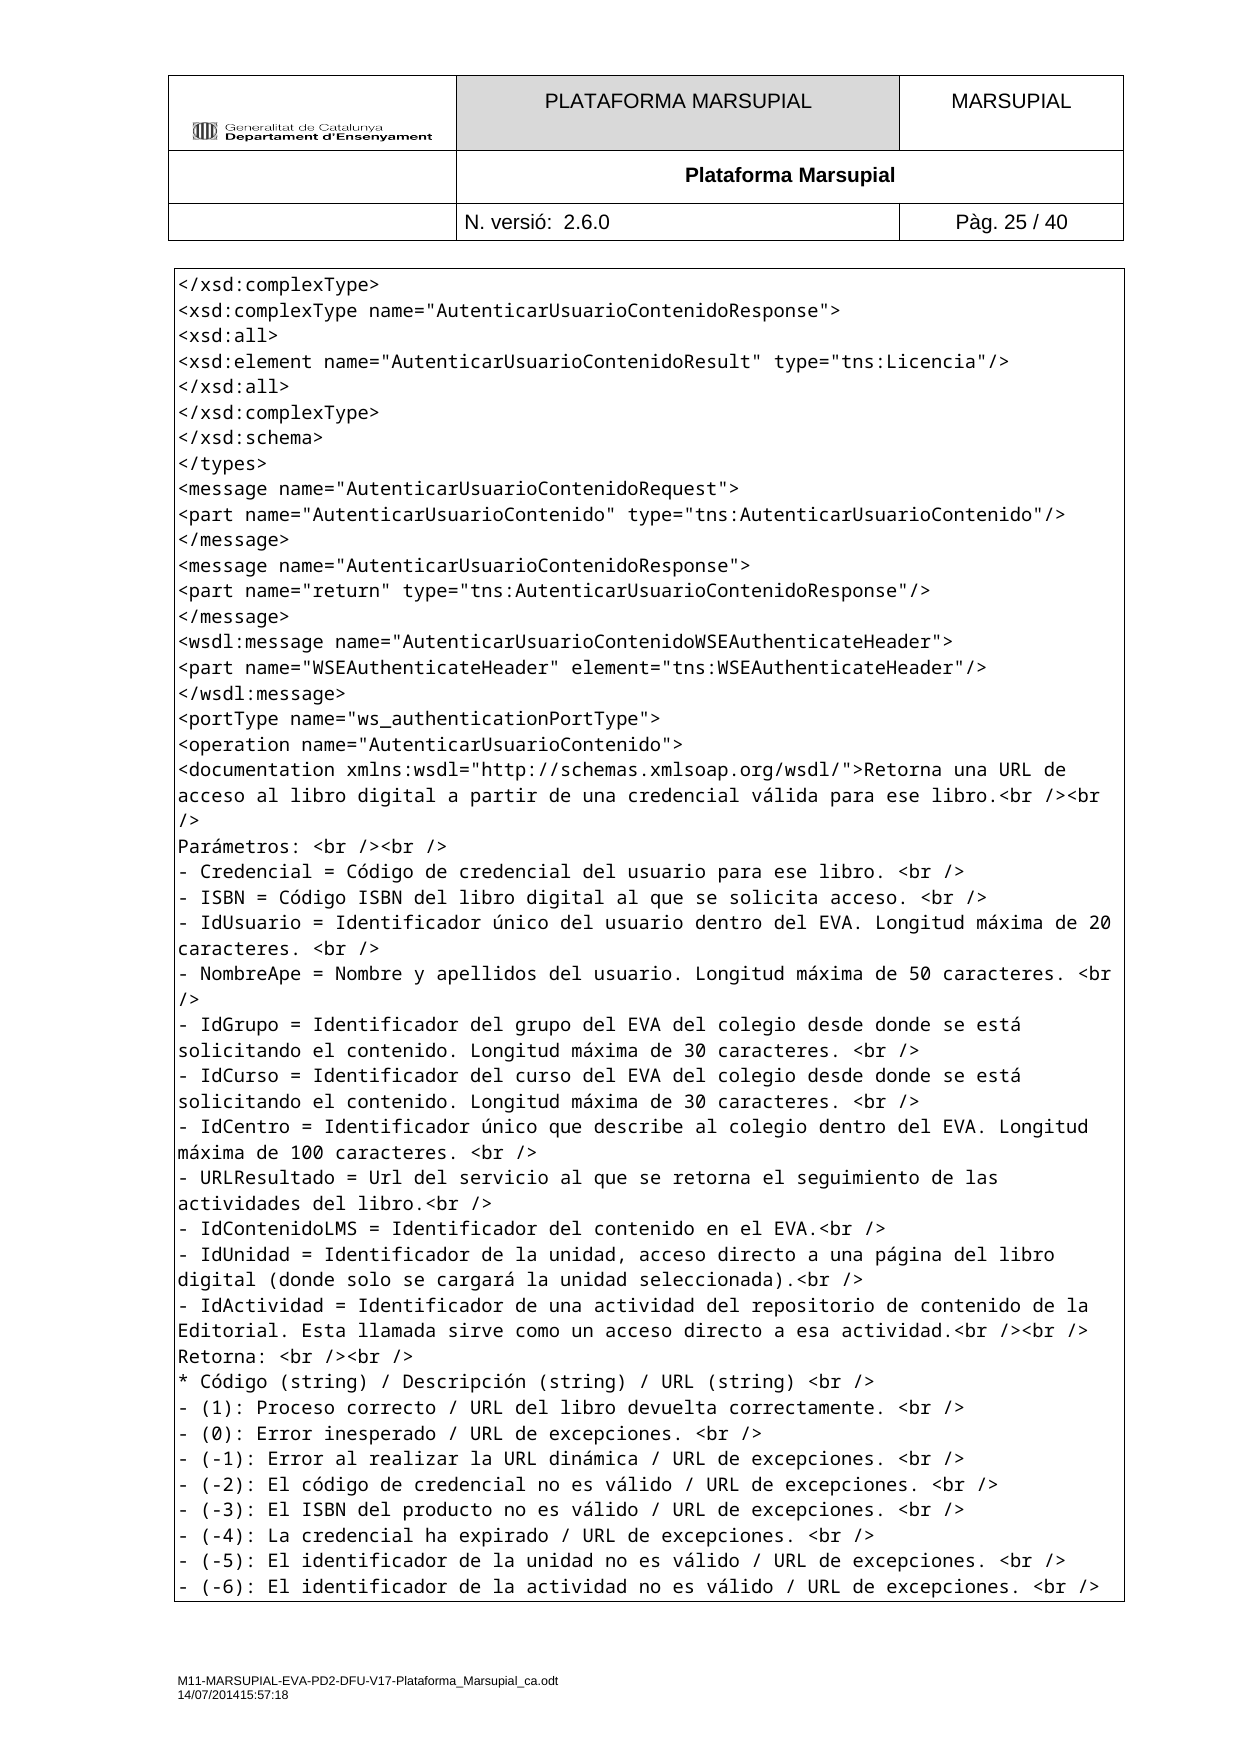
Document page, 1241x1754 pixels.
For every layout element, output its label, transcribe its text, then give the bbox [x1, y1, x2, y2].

text - IdCurso = Identificador del curso del EVA del colegio desde donde se está solicitando el contenido. Longitud máxima de 30 caracteres. <br /> [177, 1063, 1122, 1114]
text <xsd:all> [177, 322, 1122, 348]
text </types> [177, 450, 1122, 476]
text Parámetros: <br /><br /> [177, 833, 1122, 858]
text <xsd:complexType name="AutenticarUsuarioContenidoResponse"> [177, 297, 1122, 322]
text - (-1): Error al realizar la URL dinámica / URL de excepciones. <br /> [177, 1445, 1122, 1471]
text <message name="AutenticarUsuarioContenidoResponse"> [177, 552, 1122, 578]
text - Credencial = Código de credencial del usuario para ese libro. <br /> [177, 858, 1122, 884]
text </wsdl:message> [177, 680, 1122, 705]
text - (-5): El identificador de la unidad no es válido / URL de excepciones. <br /> [177, 1547, 1122, 1570]
text - (-3): El ISBN del producto no es válido / URL de excepciones. <br /> [177, 1496, 1122, 1522]
text <part name="AutenticarUsuarioContenido" type="tns:AutenticarUsuarioContenido"/> [177, 501, 1122, 527]
text <part name="return" type="tns:AutenticarUsuarioContenidoResponse"/> [177, 578, 1122, 603]
text - (-4): La credencial ha expirado / URL de excepciones. <br /> [177, 1522, 1122, 1547]
text - ISBN = Código ISBN del libro digital al que se solicita acceso. <br /> [177, 884, 1122, 909]
text - (1): Proceso correcto / URL del libro devuelta correctamente. <br /> [177, 1394, 1122, 1420]
text - URLResultado = Url del servicio al que se retorna el seguimiento de las actividades del libro.<br /> [177, 1165, 1122, 1216]
text <documentation xmlns:wsdl="http://schemas.xmlsoap.org/wsdl/">Retorna una URL de acceso al libro digital a partir de una credencial válida para ese libro.<br /><br /> [177, 756, 1122, 833]
text - (-2): El código de credencial no es válido / URL de excepciones. <br /> [177, 1471, 1122, 1496]
text - IdActividad = Identificador de una actividad del repositorio de contenido de la Editorial. Esta llamada sirve como un acceso directo a esa actividad.<br /><br /> [177, 1292, 1122, 1343]
text - (-6): El identificador de la actividad no es válido / URL de excepciones. <br /> [175, 1570, 1124, 1601]
text <part name="WSEAuthenticateHeader" element="tns:WSEAuthenticateHeader"/> [177, 654, 1122, 680]
text <message name="AutenticarUsuarioContenidoRequest"> [177, 476, 1122, 501]
text <wsdl:message name="AutenticarUsuarioContenidoWSEAuthenticateHeader"> [177, 629, 1122, 654]
text </xsd:all> [177, 373, 1122, 399]
text <portType name="ws_authenticationPortType"> [177, 705, 1122, 731]
text </xsd:schema> [177, 424, 1122, 450]
text </xsd:complexType> [177, 399, 1122, 424]
text </xsd:complexType> [175, 269, 1124, 297]
text </message> [177, 603, 1122, 629]
text </message> [177, 527, 1122, 552]
text - IdCentro = Identificador único que describe al colegio dentro del EVA. Longitud máxima de 100 caracteres. <br /> [177, 1114, 1122, 1165]
text - IdGrupo = Identificador del grupo del EVA del colegio desde donde se está solicitando el contenido. Longitud máxima de 30 caracteres. <br /> [177, 1012, 1122, 1063]
text <xsd:element name="AutenticarUsuarioContenidoResult" type="tns:Licencia"/> [177, 348, 1122, 373]
text <operation name="AutenticarUsuarioContenido"> [177, 731, 1122, 756]
text * Código (string) / Descripción (string) / URL (string) <br /> [177, 1369, 1122, 1394]
text - IdContenidoLMS = Identificador del contenido en el EVA.<br /> [177, 1216, 1122, 1241]
text Retorna: <br /><br /> [177, 1343, 1122, 1369]
text - IdUsuario = Identificador único del usuario dentro del EVA. Longitud máxima de 20 caracteres. <br /> [177, 909, 1122, 961]
text - (0): Error inesperado / URL de excepciones. <br /> [177, 1420, 1122, 1445]
text - NombreApe = Nombre y apellidos del usuario. Longitud máxima de 50 caracteres. <br /> [177, 961, 1122, 1012]
text - IdUnidad = Identificador de la unidad, acceso directo a una página del libro digital (donde solo se cargará la unidad seleccionada).<br /> [177, 1241, 1122, 1292]
